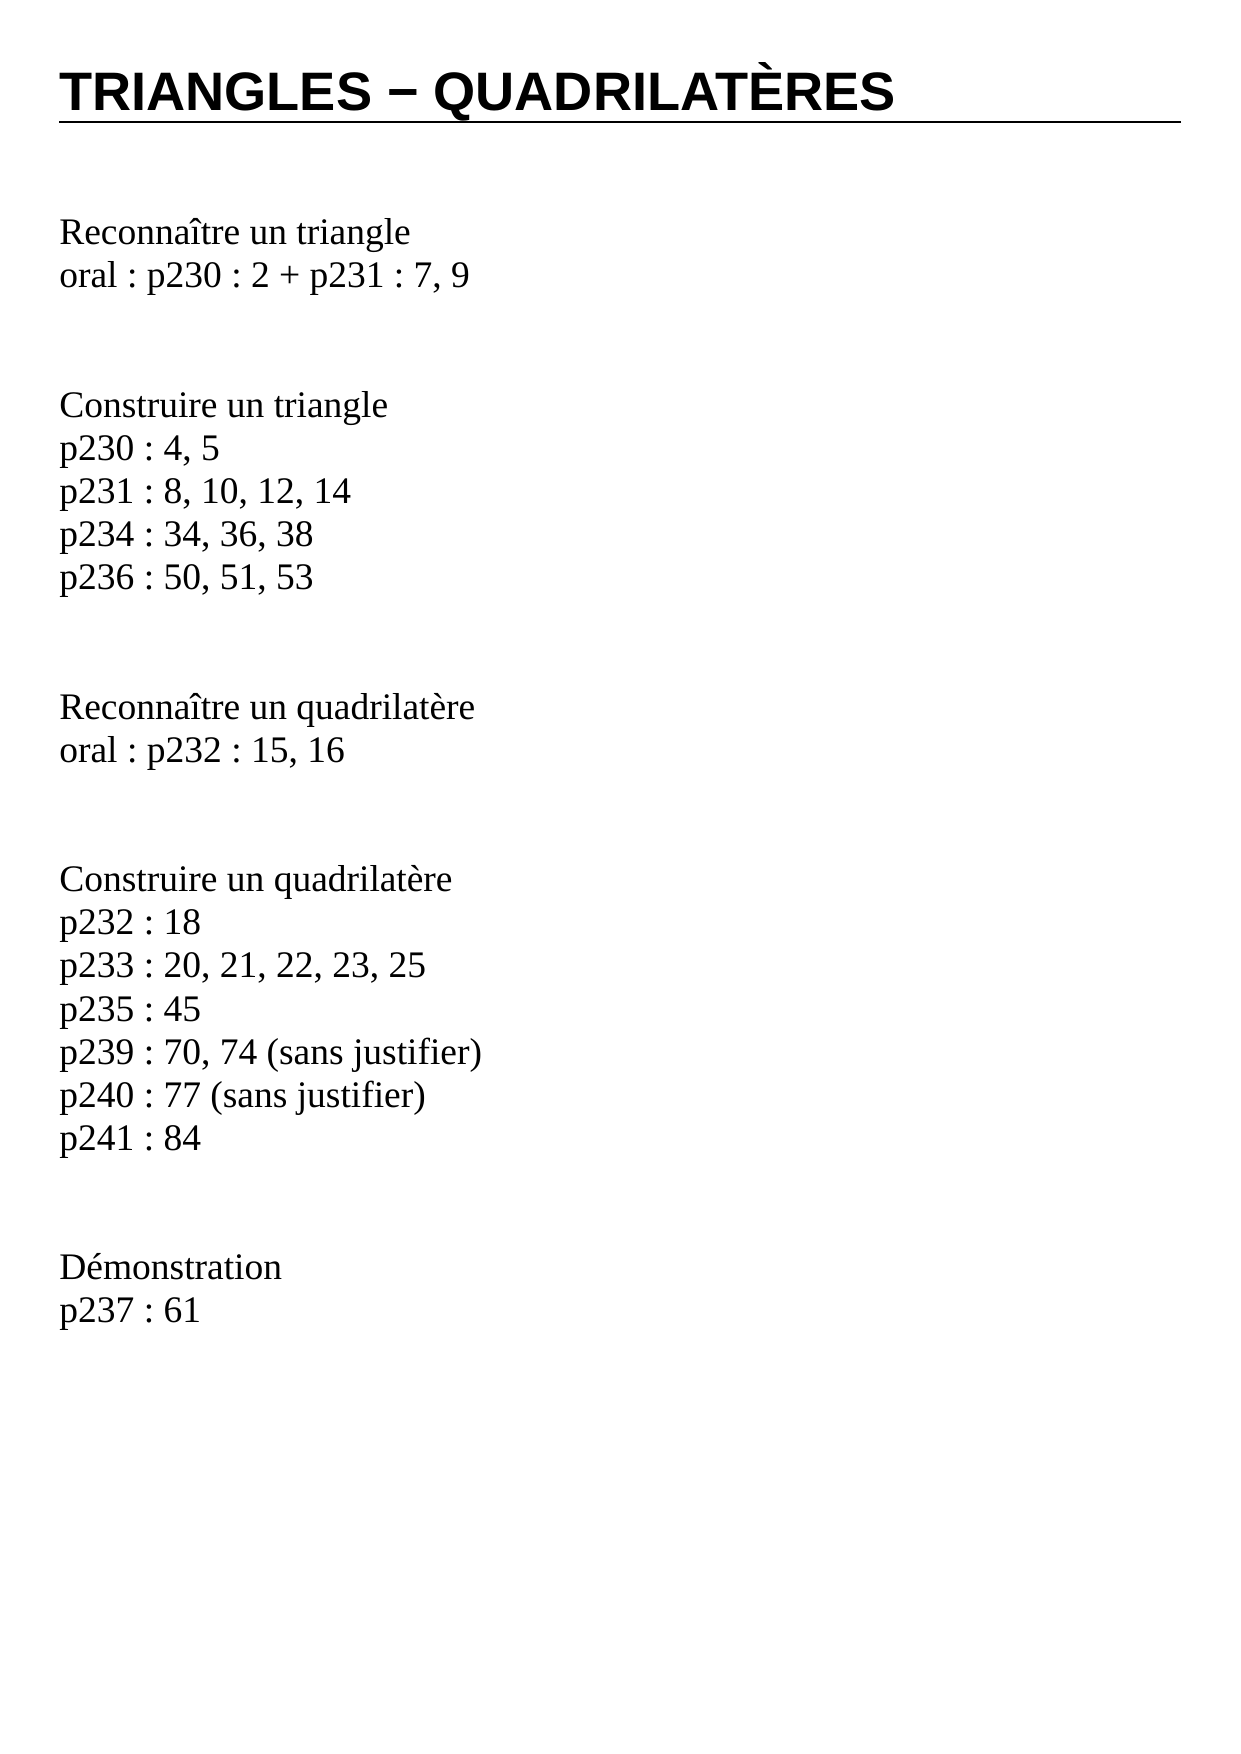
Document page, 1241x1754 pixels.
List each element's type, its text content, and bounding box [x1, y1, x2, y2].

text Triangles − Quadrilatères [59, 59, 1181, 121]
text oral : p230 : 2 + p231 : 7, 9 [59, 253, 1181, 296]
text p235 : 45 [59, 986, 1181, 1029]
text p237 : 61 [59, 1288, 1181, 1331]
text p231 : 8, 10, 12, 14 [59, 468, 1181, 512]
text p236 : 50, 51, 53 [59, 555, 1181, 598]
text p233 : 20, 21, 22, 23, 25 [59, 943, 1181, 986]
text p239 : 70, 74 (sans justifier) [59, 1029, 1181, 1072]
text Démonstration [59, 1245, 1181, 1288]
text Construire un quadrilatère [59, 857, 1181, 900]
text p240 : 77 (sans justifier) [59, 1072, 1181, 1115]
text p230 : 4, 5 [59, 425, 1181, 468]
text p241 : 84 [59, 1115, 1181, 1158]
text oral : p232 : 15, 16 [59, 727, 1181, 770]
text Reconnaître un triangle [59, 210, 1181, 253]
text p234 : 34, 36, 38 [59, 512, 1181, 555]
text p232 : 18 [59, 900, 1181, 943]
text Reconnaître un quadrilatère [59, 684, 1181, 727]
text Construire un triangle [59, 382, 1181, 425]
